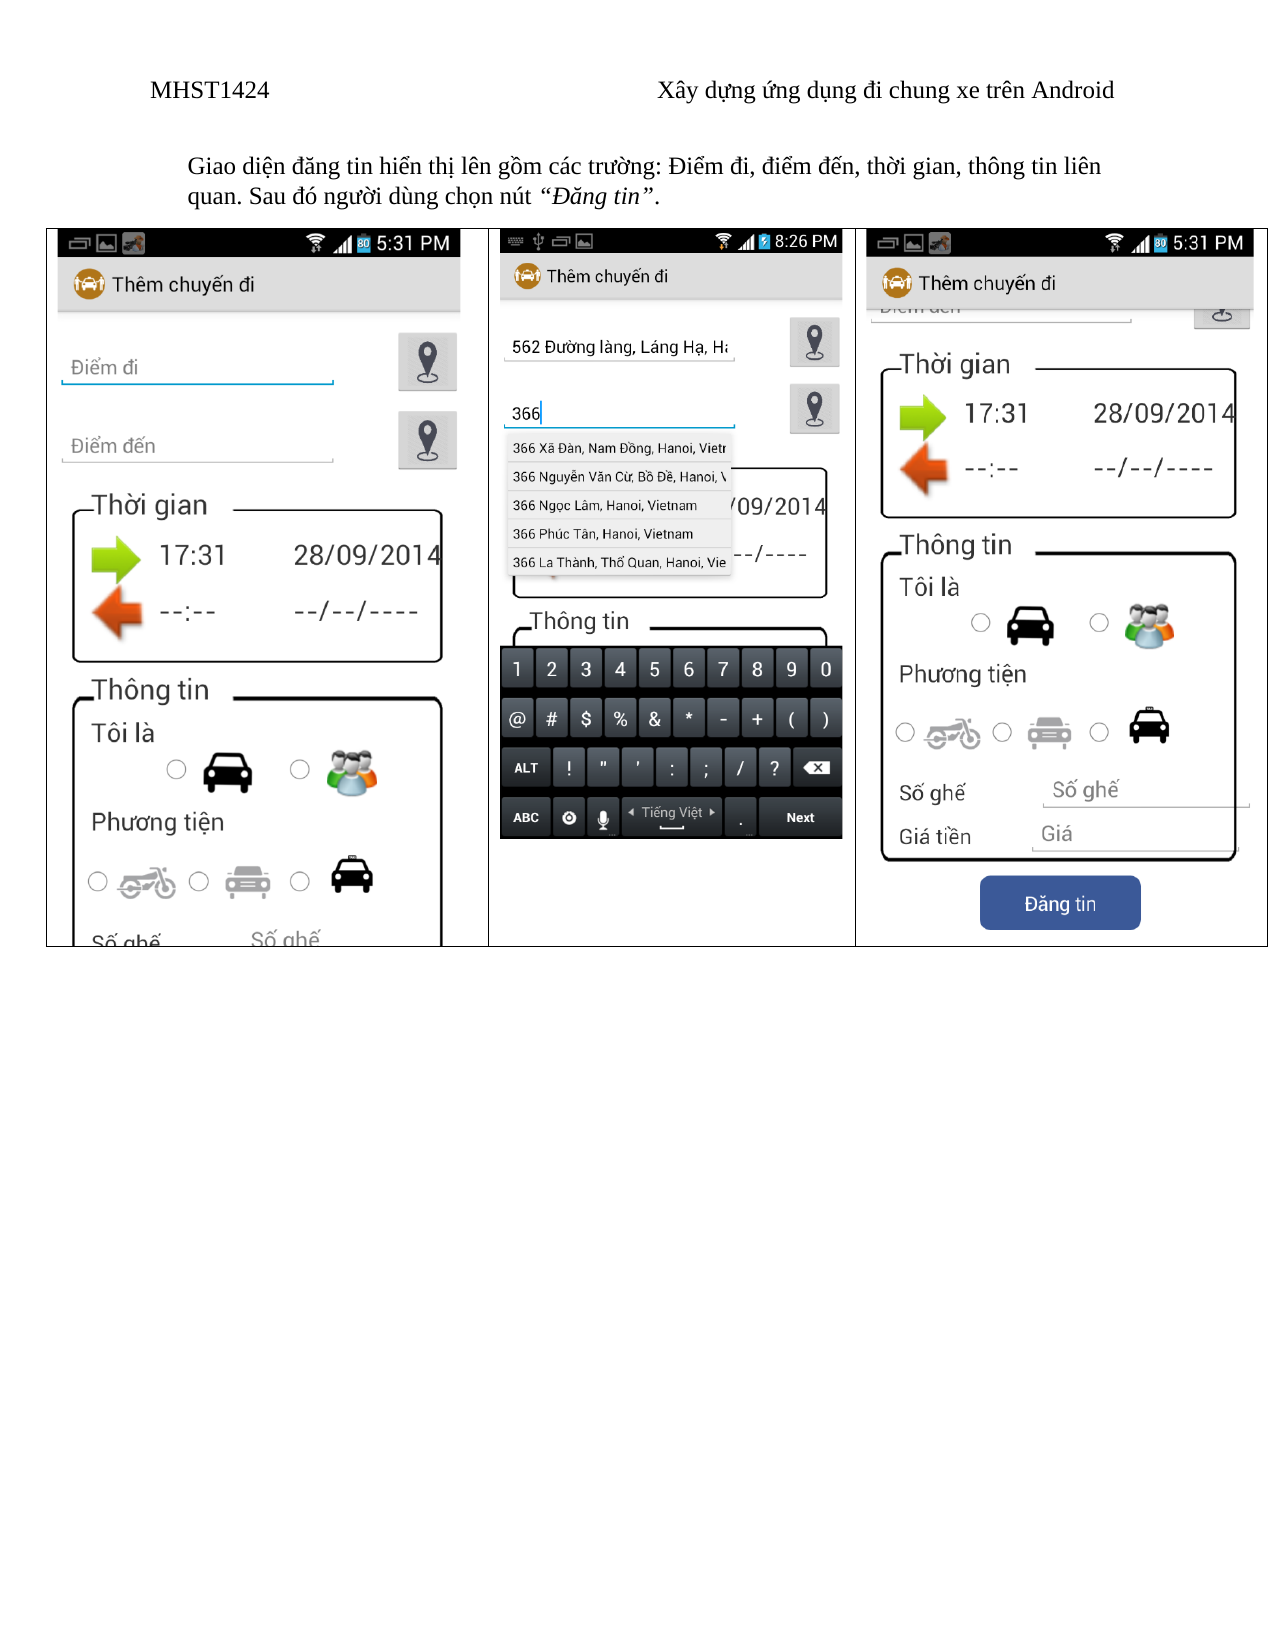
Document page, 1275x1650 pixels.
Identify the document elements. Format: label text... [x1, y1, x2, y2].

table_header [461, 229, 488, 946]
table_header [47, 229, 57, 946]
table_header [489, 229, 855, 946]
table_header [856, 229, 1267, 946]
text Giao diện đăng tin hiển thị lên gồm các trường: Điểm đi, điểm đến, thời gian, thông tin liên quan. Sau đó người dùng chọn nút “Đăng tin”. [187, 151, 1125, 210]
